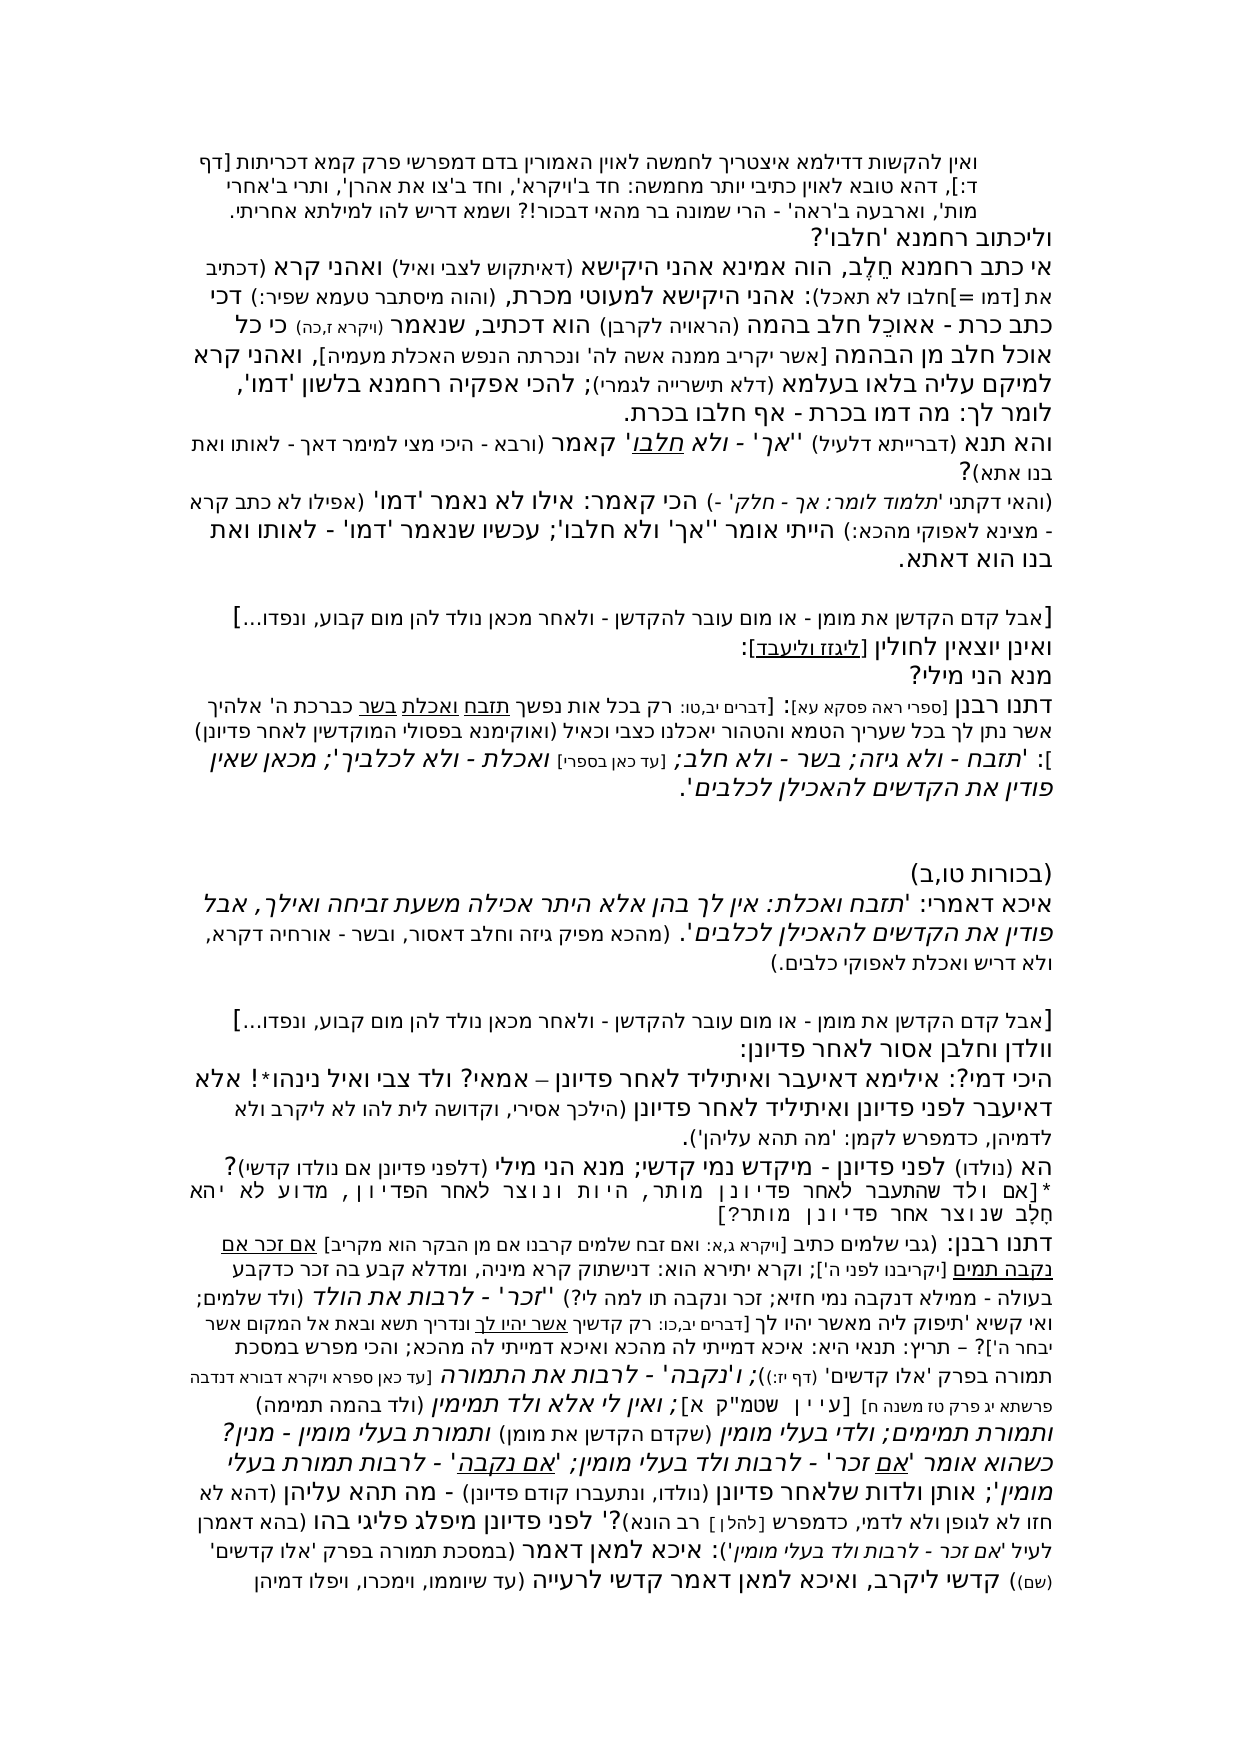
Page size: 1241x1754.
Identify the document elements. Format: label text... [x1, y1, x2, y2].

text דתנו רבנן: (גבי שלמים כתיב [ויקרא ג,א: ואם זבח שלמים קרבנו אם מן הבקר הוא מקריב] אם זכר אם נקבה תמים [יקריבנו לפני ה']; וקרא יתירא הוא: דנישתוק קרא מיניה, ומדלא קבע בה זכר כדקבע בעולה - ממילא דנקבה נמי חזיא; זכר ונקבה תו למה לי?) ''זכר' - לרבות את הולד (ולד שלמים; ואי קשיא 'תיפוק ליה מאשר יהיו לך [דברים יב,כו: רק קדשיך אשר יהיו לך ונדריך תשא ובאת אל המקום אשר יבחר ה']? – תריץ: תנאי היא: איכא דמייתי לה מהכא ואיכא דמייתי לה מהכא; והכי מפרש במסכת תמורה בפרק 'אלו קדשים' (דף יז:)); ו'נקבה' - לרבות את התמורה [עד כאן ספרא ויקרא דבורא דנדבה פרשתא יג פרק טז משנה ח] [עיין שטמ"ק א]; ואין לי אלא ולד תמימין (ולד בהמה תמימה) ותמורת תמימים; ולדי בעלי מומין (שקדם הקדשן את מומן) ותמורת בעלי מומין - מנין? כשהוא אומר 'אם זכר' - לרבות ולד בעלי מומין; 'אם נקבה' - לרבות תמורת בעלי מומין'; אותן ולדות שלאחר פדיונן (נולדו, ונתעברו קודם פדיונן) - מה תהא עליהן (דהא לא חזו לא לגופן ולא לדמי, כדמפרש [להלן] רב הונא)?' לפני פדיונן מיפלג פליגי בהו (בהא דאמרן לעיל 'אם זכר - לרבות ולד בעלי מומין'): איכא למאן דאמר (במסכת תמורה בפרק 'אלו קדשים' (שם)) קדשי ליקרב, ואיכא למאן דאמר קדשי לרעייה (עד שיוממו, וימכרו, ויפלו דמיהן [187, 1228, 1053, 1594]
text הא (נולדו) לפני פדיונן - מיקדש נמי קדשי; מנא הני מילי (דלפני פדיונן אם נולדו קדשי)? [187, 1152, 1053, 1181]
text והא תנא (דברייתא דלעיל) ''אך' - ולא חלבו' קאמר (ורבא - היכי מצי למימר דאך - לאותו ואת בנו אתא)? [187, 428, 1053, 486]
text דתנו רבנן [ספרי ראה פסקא עא]: [דברים יב,טו: רק בכל אות נפשך תזבח ואכלת בשר כברכת ה' אלהיך אשר נתן לך בכל שעריך הטמא והטהור יאכלנו כצבי וכאיל (ואוקימנא בפסולי המוקדשין לאחר פדיונן) ]: 'תזבח - ולא גיזה; בשר - ולא חלב; [עד כאן בספרי] ואכלת - ולא לכלביך'; מכאן שאין פודין את הקדשים להאכילן לכלבים'. [187, 690, 1053, 802]
text היכי דמי?: אילימא דאיעבר ואיתיליד לאחר פדיונן – אמאי? ולד צבי ואיל נינהו*! אלא דאיעבר לפני פדיונן ואיתיליד לאחר פדיונן (הילכך אסירי, וקדושה לית להו לא ליקרב ולא לדמיהן, כדמפרש לקמן: 'מה תהא עליהן'). [187, 1064, 1053, 1152]
text (והאי דקתני 'תלמוד לומר: אך - חלק' -) הכי קאמר: אילו לא נאמר 'דמו' (אפילו לא כתב קרא - מצינא לאפוקי מהכא:) הייתי אומר ''אך' ולא חלבו'; עכשיו שנאמר 'דמו' - לאותו ואת בנו הוא דאתא. [187, 486, 1053, 574]
text [אבל קדם הקדשן את מומן - או מום עובר להקדשן - ולאחר מכאן נולד להן מום קבוע, ונפדו...] ואינן יוצאין לחולין [ליגזז וליעבד]: [187, 602, 1053, 661]
text וליכתוב רחמנא 'חלבו'? [187, 223, 1053, 252]
text מנא הני מילי? [187, 661, 1053, 690]
text איכא דאמרי: 'תזבח ואכלת: אין לך בהן אלא היתר אכילה משעת זביחה ואילך, אבל פודין את הקדשים להאכילן לכלבים'. (מהכא מפיק גיזה וחלב דאסור, ובשר - אורחיה דקרא, ולא דריש ואכלת לאפוקי כלבים.) [187, 889, 1053, 976]
text אי כתב רחמנא חֵלֶב, הוה אמינא אהני היקישא (דאיתקוש לצבי ואיל) ואהני קרא (דכתיב את [דמו =]חלבו לא תאכל): אהני היקישא למעוטי מכרת, (והוה מיסתבר טעמא שפיר:) דכי כתב כרת - אאוכֵל חלב בהמה (הראויה לקרבן) הוא דכתיב, שנאמר (ויקרא ז,כה) כי כל אוכל חלב מן הבהמה [אשר יקריב ממנה אשה לה' ונכרתה הנפש האכלת מעמיה], ואהני קרא למיקם עליה בלאו בעלמא (דלא תישרייה לגמרי); להכי אפקיה רחמנא בלשון 'דמו', לומר לך: מה דמו בכרת - אף חלבו בכרת. [187, 252, 1053, 428]
text *[אם ולד שהתעבר לאחר פדיונן מותר, היות ונוצר לאחר הפדיון, מדוע לא יהא חָלָב שנוצר אחר פדיונן מותר?] [187, 1181, 1053, 1228]
text (בכורות טו,ב) [187, 860, 1053, 889]
text ואין להקשות דדילמא איצטריך לחמשה לאוין האמורין בדם דמפרשי פרק קמא דכריתות [דף ד:], דהא טובא לאוין כתיבי יותר מחמשה: חד ב'ויקרא', וחד ב'צו את אהרן', ותרי ב'אחרי מות', וארבעה ב'ראה' - הרי שמונה בר מהאי דבכור!? ושמא דריש להו למילתא אחריתי. [187, 150, 978, 223]
text [אבל קדם הקדשן את מומן - או מום עובר להקדשן - ולאחר מכאן נולד להן מום קבוע, ונפדו...] וולדן וחלבן אסור לאחר פדיונן: [187, 1005, 1053, 1064]
